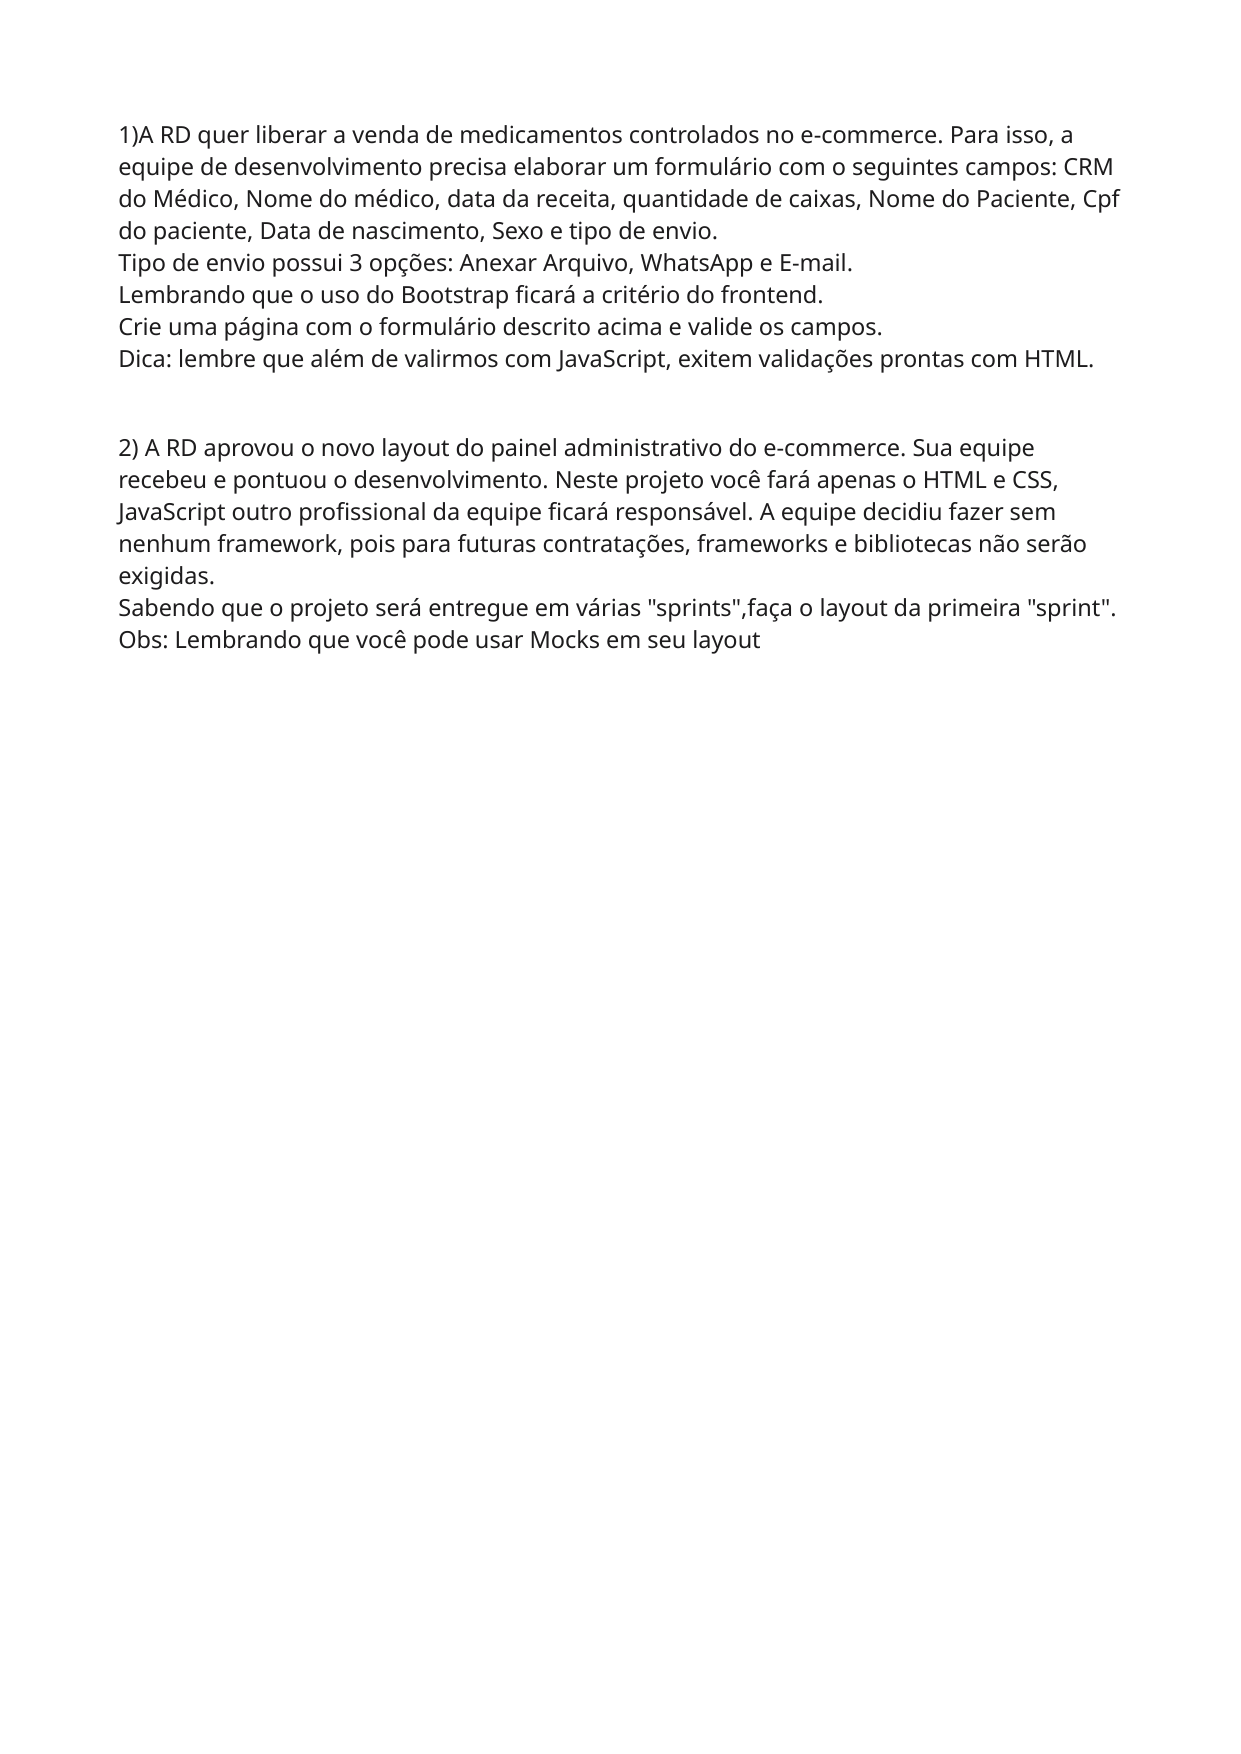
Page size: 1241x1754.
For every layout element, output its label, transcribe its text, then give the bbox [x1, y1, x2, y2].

text 2) A RD aprovou o novo layout do painel administrativo do e-commerce. Sua equipe recebeu e pontuou o desenvolvimento. Neste projeto você fará apenas o HTML e CSS, JavaScript outro profissional da equipe ficará responsável. A equipe decidiu fazer sem nenhum framework, pois para futuras contratações, frameworks e bibliotecas não serão exigidas. Sabendo que o projeto será entregue em várias "sprints",faça o layout da primeira "sprint". Obs: Lembrando que você pode usar Mocks em seu layout [118, 431, 1122, 655]
text 1)A RD quer liberar a venda de medicamentos controlados no e-commerce. Para isso, a equipe de desenvolvimento precisa elaborar um formulário com o seguintes campos: CRM do Médico, Nome do médico, data da receita, quantidade de caixas, Nome do Paciente, Cpf do paciente, Data de nascimento, Sexo e tipo de envio. Tipo de envio possui 3 opções: Anexar Arquivo, WhatsApp e E-mail. Lembrando que o uso do Bootstrap ficará a critério do frontend. Crie uma página com o formulário descrito acima e valide os campos. Dica: lembre que além de valirmos com JavaScript, exitem validações prontas com HTML. [118, 118, 1122, 374]
